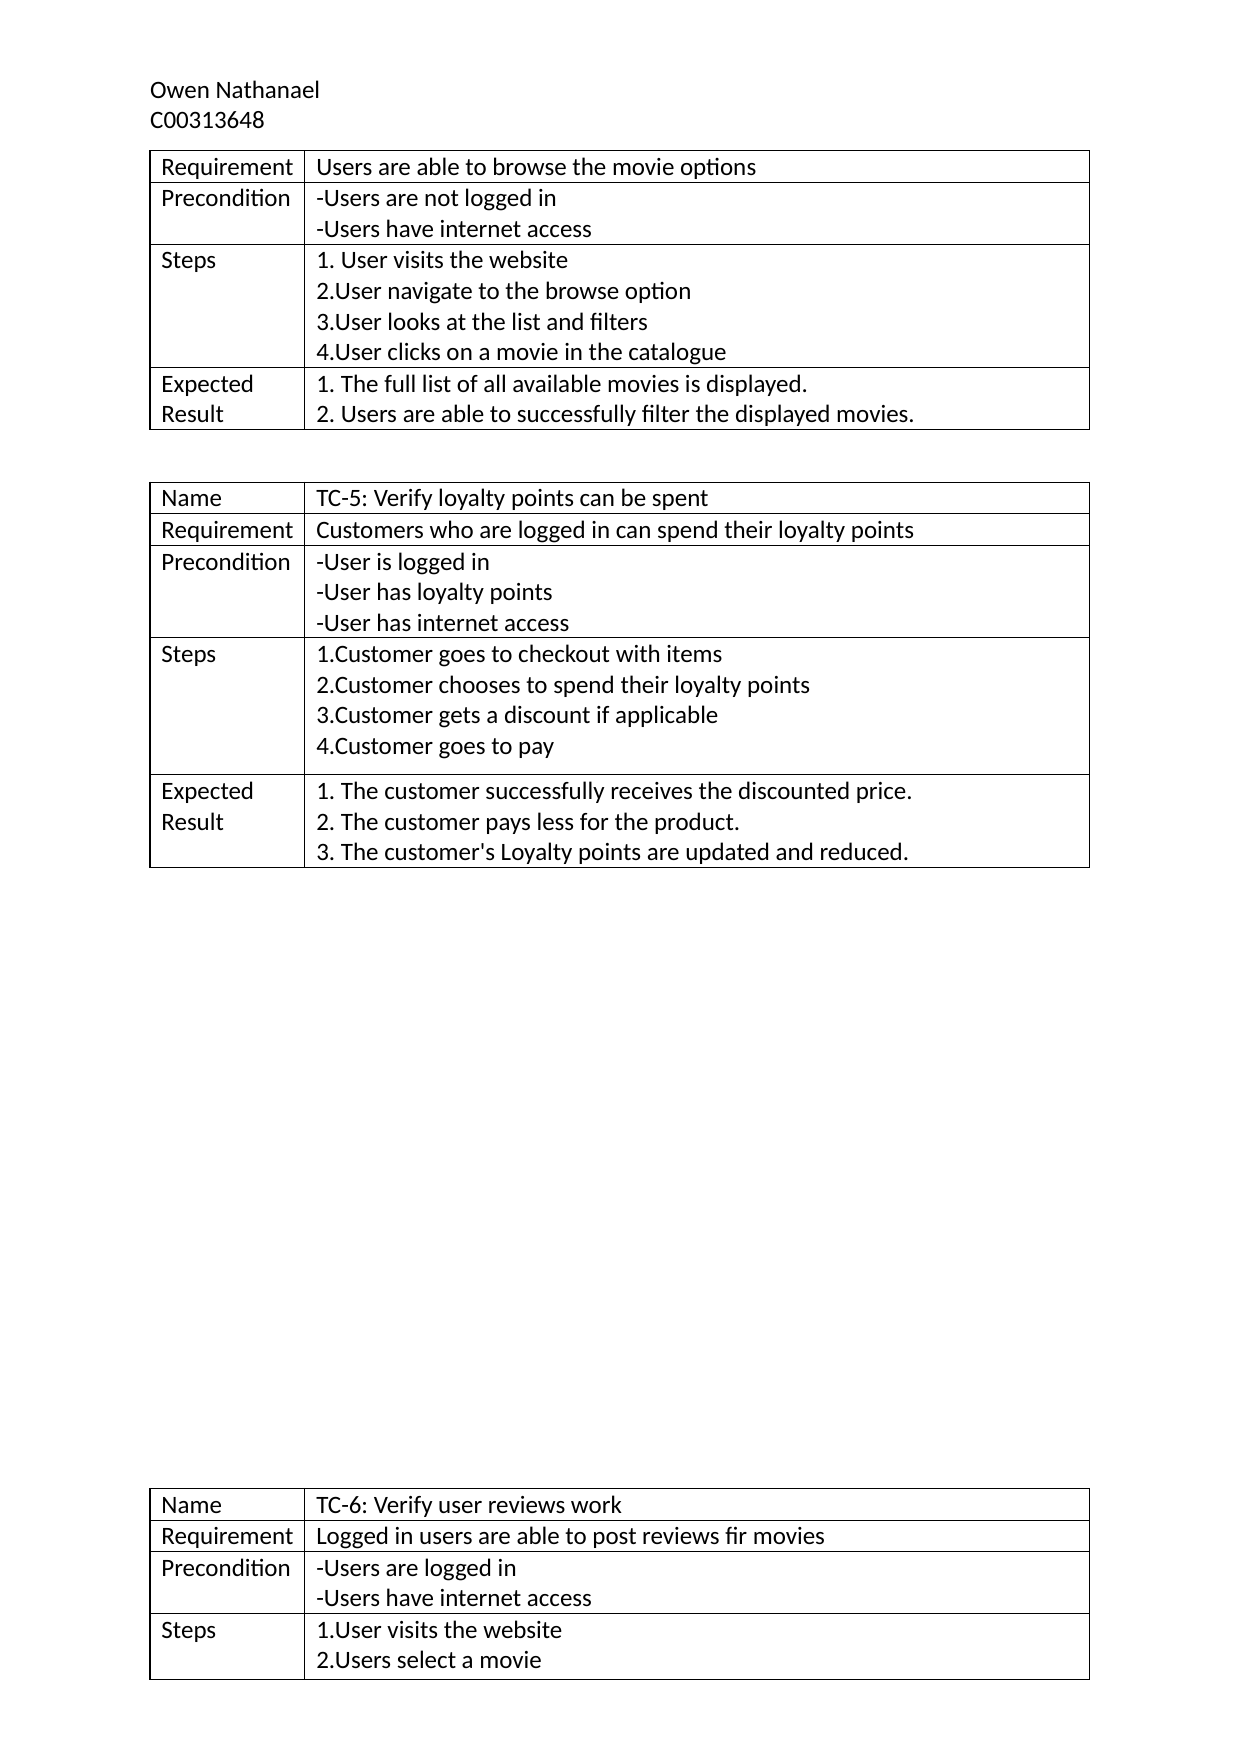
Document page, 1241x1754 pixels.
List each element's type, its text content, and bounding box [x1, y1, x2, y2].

table_header Name [151, 483, 304, 513]
table_cell Requirement [151, 1521, 304, 1551]
table_cell Users are able to browse the movie options [305, 151, 1089, 182]
table_cell 1. User visits the website 2.User navigate to the browse option 3.User looks at the list and filters 4.User clicks on a movie in the catalogue [305, 245, 1089, 367]
table_cell Precondition [151, 1552, 304, 1613]
table_cell Expected Result [151, 775, 304, 867]
table_cell Requirement [151, 514, 304, 545]
table_cell 1.User visits the website 2.Users select a movie [305, 1614, 1089, 1679]
table_cell Precondition [151, 183, 304, 244]
table_cell -User is logged in -User has loyalty points -User has internet access [305, 546, 1089, 637]
table_cell Precondition [151, 546, 304, 637]
table_header Name [151, 1489, 304, 1519]
table_cell 1. The full list of all available movies is displayed. 2. Users are able to successfully filter the displayed movies. [305, 368, 1089, 429]
table_cell Customers who are logged in can spend their loyalty points [305, 514, 1089, 545]
table_cell Steps [151, 245, 304, 367]
table_cell Steps [151, 1614, 304, 1679]
table_header TC-6: Verify user reviews work [305, 1489, 1089, 1519]
table_cell -Users are logged in -Users have internet access [305, 1552, 1089, 1613]
table_cell Requirement [151, 151, 304, 182]
table_cell 1.Customer goes to checkout with items 2.Customer chooses to spend their loyalty points 3.Customer gets a discount if applicable 4.Customer goes to pay [305, 638, 1089, 774]
table_cell Logged in users are able to post reviews fir movies [305, 1521, 1089, 1551]
table_cell -Users are not logged in -Users have internet access [305, 183, 1089, 244]
table_cell Steps [151, 638, 304, 774]
table_cell Expected Result [151, 368, 304, 429]
table_header TC-5: Verify loyalty points can be spent [305, 483, 1089, 513]
table_cell 1. The customer successfully receives the discounted price. 2. The customer pays less for the product. 3. The customer's Loyalty points are updated and reduced. [305, 775, 1089, 867]
